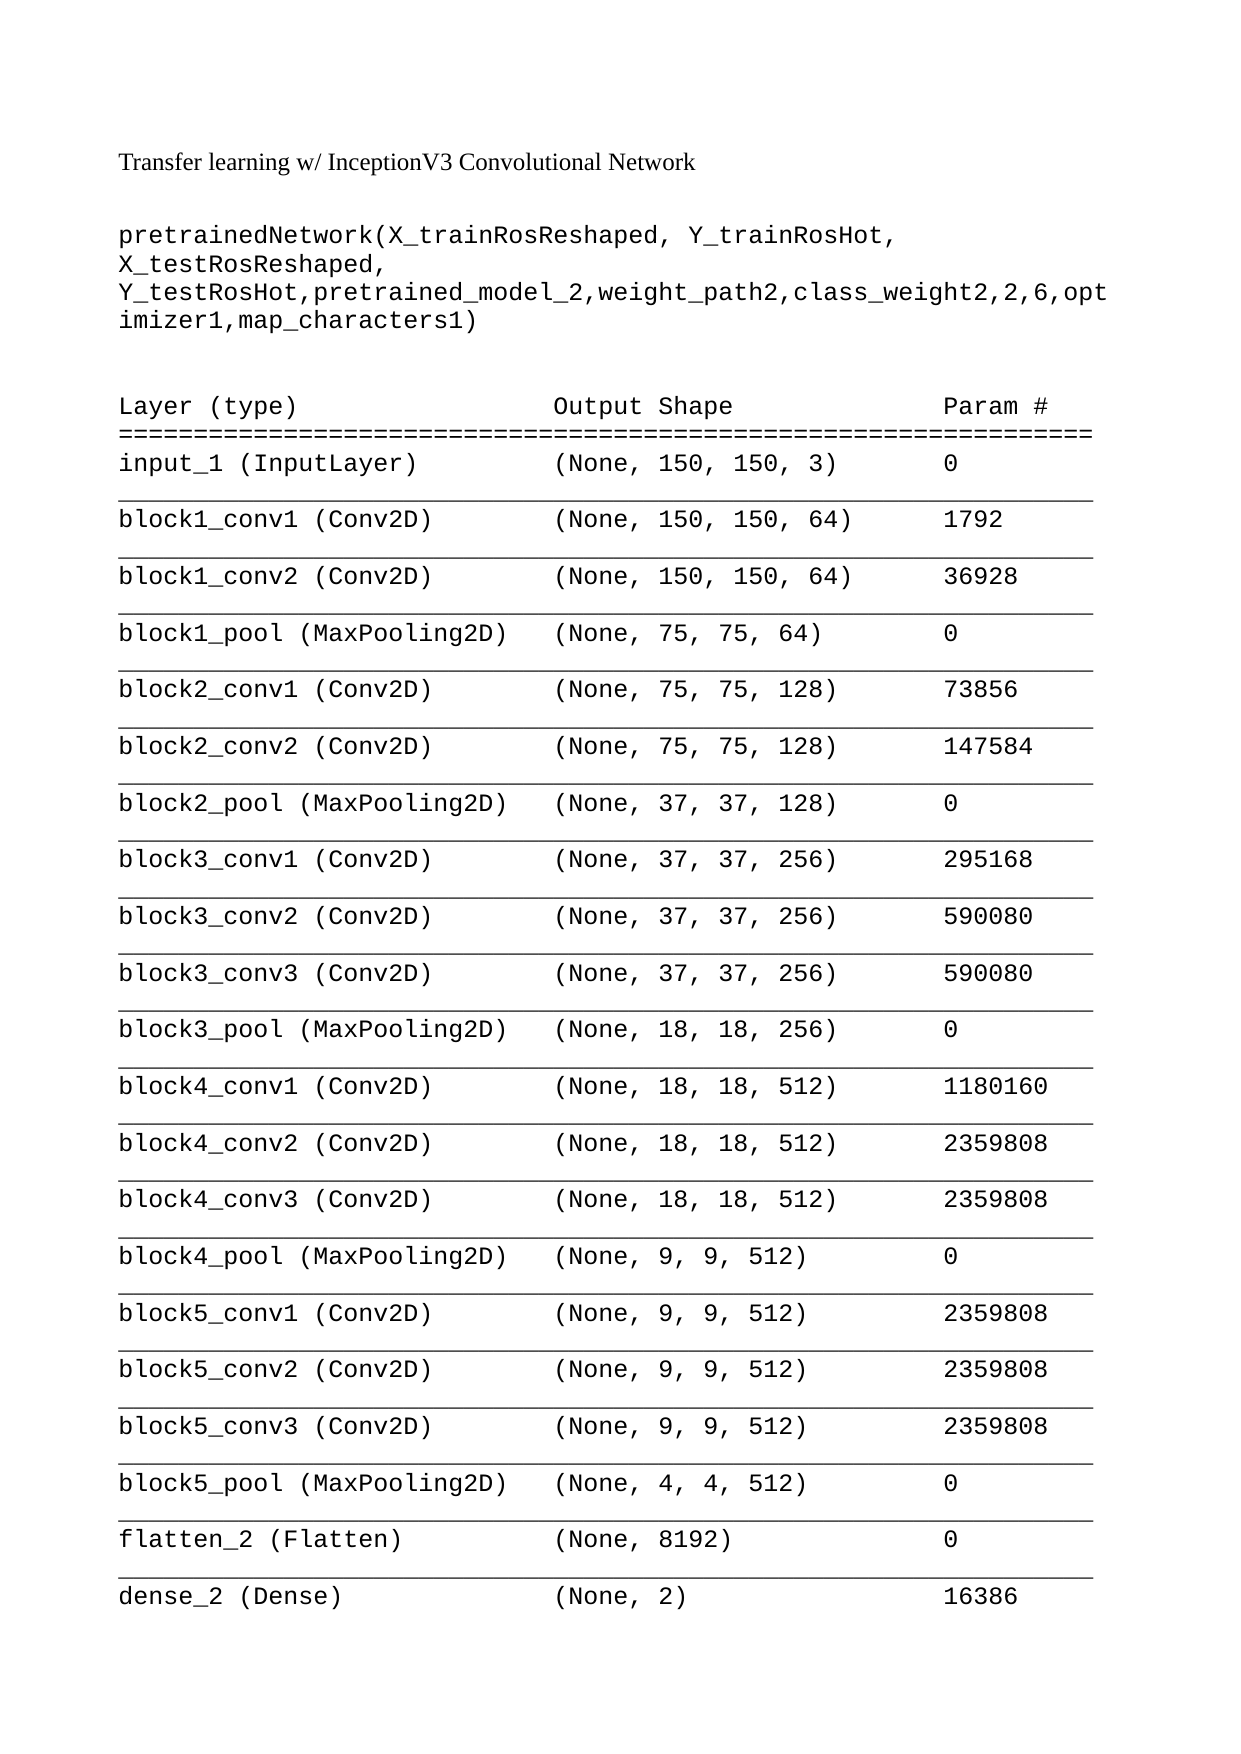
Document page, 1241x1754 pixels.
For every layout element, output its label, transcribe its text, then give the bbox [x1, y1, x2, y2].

text block5_conv1 (Conv2D) (None, 9, 9, 512) 2359808 [118, 1300, 1122, 1329]
text _________________________________________________________________ [118, 1272, 1122, 1300]
text block2_conv2 (Conv2D) (None, 75, 75, 128) 147584 [118, 734, 1122, 762]
text block4_pool (MaxPooling2D) (None, 9, 9, 512) 0 [118, 1244, 1122, 1272]
text block2_pool (MaxPooling2D) (None, 37, 37, 128) 0 [118, 790, 1122, 819]
text _________________________________________________________________ [118, 649, 1122, 677]
text block1_conv2 (Conv2D) (None, 150, 150, 64) 36928 [118, 564, 1122, 592]
text block1_pool (MaxPooling2D) (None, 75, 75, 64) 0 [118, 620, 1122, 649]
text block4_conv3 (Conv2D) (None, 18, 18, 512) 2359808 [118, 1187, 1122, 1215]
text block3_conv2 (Conv2D) (None, 37, 37, 256) 590080 [118, 904, 1122, 932]
text _________________________________________________________________ [118, 535, 1122, 564]
text block1_conv1 (Conv2D) (None, 150, 150, 64) 1792 [118, 507, 1122, 535]
text dense_2 (Dense) (None, 2) 16386 [118, 1584, 1122, 1612]
text block3_pool (MaxPooling2D) (None, 18, 18, 256) 0 [118, 1017, 1122, 1045]
text block5_conv2 (Conv2D) (None, 9, 9, 512) 2359808 [118, 1357, 1122, 1385]
text _________________________________________________________________ [118, 1329, 1122, 1357]
text block3_conv1 (Conv2D) (None, 37, 37, 256) 295168 [118, 847, 1122, 875]
text _________________________________________________________________ [118, 932, 1122, 960]
text block4_conv2 (Conv2D) (None, 18, 18, 512) 2359808 [118, 1130, 1122, 1159]
text block2_conv1 (Conv2D) (None, 75, 75, 128) 73856 [118, 677, 1122, 705]
text _________________________________________________________________ [118, 989, 1122, 1017]
text _________________________________________________________________ [118, 762, 1122, 790]
text _________________________________________________________________ [118, 819, 1122, 847]
text ================================================================= [118, 422, 1122, 450]
text _________________________________________________________________ [118, 1385, 1122, 1414]
text _________________________________________________________________ [118, 592, 1122, 620]
text _________________________________________________________________ [118, 1045, 1122, 1074]
text _________________________________________________________________ [118, 1442, 1122, 1470]
text _________________________________________________________________ [118, 1555, 1122, 1584]
text input_1 (InputLayer) (None, 150, 150, 3) 0 [118, 450, 1122, 479]
text pretrainedNetwork(X_trainRosReshaped, Y_trainRosHot, X_testRosReshaped, Y_testRosHot,pretrained_model_2,weight_path2,class_weight2,2,6,optimizer1,map_characters1) [118, 223, 1122, 336]
text Transfer learning w/ InceptionV3 Convolutional Network [118, 147, 1122, 176]
text _________________________________________________________________ [118, 875, 1122, 904]
text _________________________________________________________________ [118, 1215, 1122, 1244]
text _________________________________________________________________ [118, 1159, 1122, 1187]
text _________________________________________________________________ [118, 1499, 1122, 1527]
text block5_pool (MaxPooling2D) (None, 4, 4, 512) 0 [118, 1470, 1122, 1499]
text _________________________________________________________________ [118, 1102, 1122, 1130]
text Layer (type) Output Shape Param # [118, 394, 1122, 422]
text block4_conv1 (Conv2D) (None, 18, 18, 512) 1180160 [118, 1074, 1122, 1102]
text flatten_2 (Flatten) (None, 8192) 0 [118, 1527, 1122, 1555]
text block5_conv3 (Conv2D) (None, 9, 9, 512) 2359808 [118, 1414, 1122, 1442]
text block3_conv3 (Conv2D) (None, 37, 37, 256) 590080 [118, 960, 1122, 989]
text _________________________________________________________________ [118, 705, 1122, 734]
text _________________________________________________________________ [118, 479, 1122, 507]
